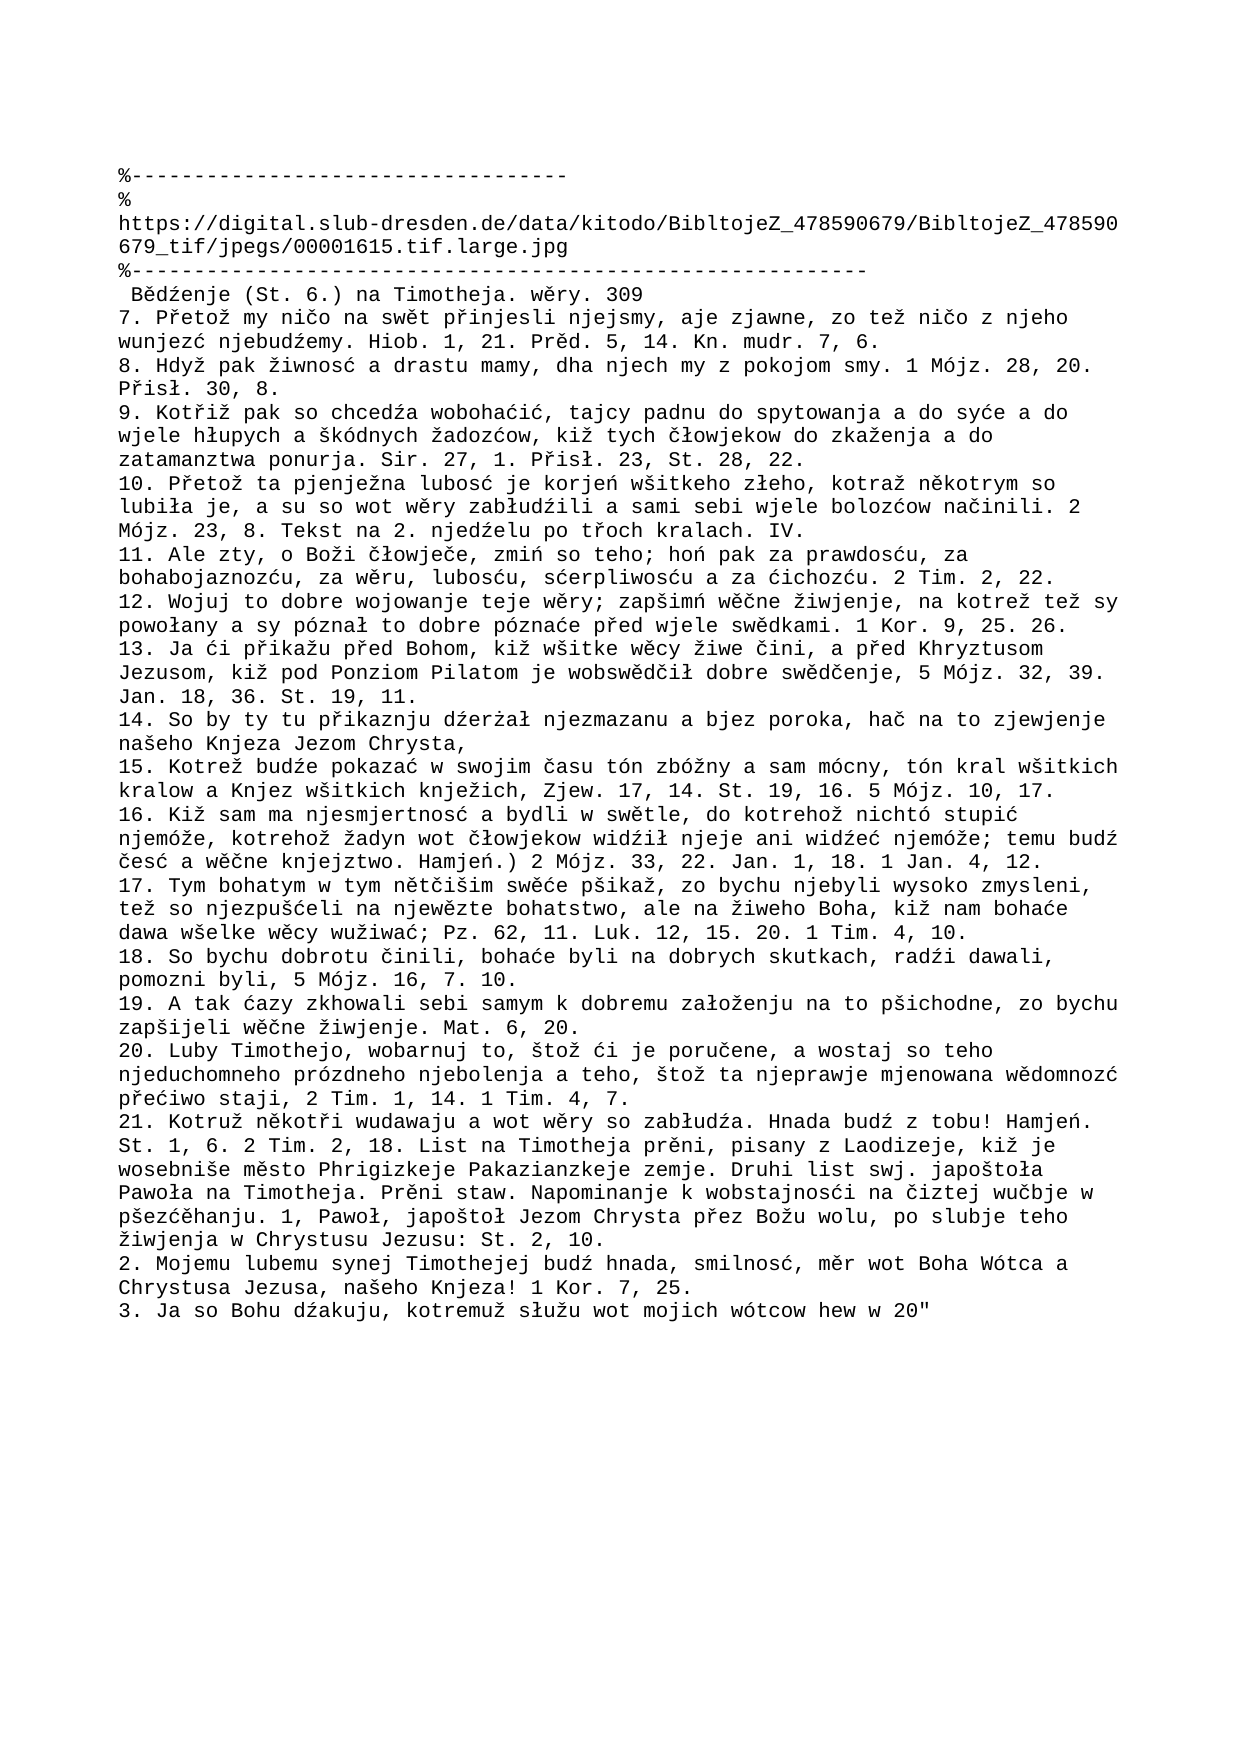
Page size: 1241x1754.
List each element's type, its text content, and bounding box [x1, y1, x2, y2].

text Bědźenje (St. 6.) na Timotheja. wěry. 309 [118, 284, 1122, 307]
text 20. Luby Timothejo, wobarnuj to, štož ći je poručene, a wostaj so teho njeduchomneho prózdneho njebolenja a teho, štož ta njeprawje mjenowana wědomnozć přećiwo staji, 2 Tim. 1, 14. 1 Tim. 4, 7. [118, 1040, 1122, 1111]
text 12. Wojuj to dobre wojowanje teje wěry; zapšimń wěčne žiwjenje, na kotrež tež sy powołany a sy póznał to dobre póznaće před wjele swědkami. 1 Kor. 9, 25. 26. [118, 591, 1122, 638]
text 7. Přetož my ničo na swět přinjesli njejsmy, aje zjawne, zo tež ničo z njeho wunjezć njebudźemy. Hiob. 1, 21. Prěd. 5, 14. Kn. mudr. 7, 6. [118, 307, 1122, 354]
text 3. Ja so Bohu dźakuju, kotremuž słužu wot mojich wótcow hew w 20" [118, 1300, 1122, 1324]
text %----------------------------------- [118, 165, 1122, 189]
text 9. Kotřiž pak so chcedźa wobohaćić, tajcy padnu do spytowanja a do syće a do wjele hłupych a škódnych žadozćow, kiž tych čłowjekow do zkaženja a do zatamanztwa ponurja. Sir. 27, 1. Přisł. 23, St. 28, 22. [118, 402, 1122, 473]
text 21. Kotruž někotři wudawaju a wot wěry so zabłudźa. Hnada budź z tobu! Hamjeń. St. 1, 6. 2 Tim. 2, 18. List na Timotheja prěni, pisany z Laodizeje, kiž je wosebniše město Phrigizkeje Pakazianzkeje zemje. Druhi list swj. japoštoła Pawoła na Timotheja. Prěni staw. Napominanje k wobstajnosći na čiztej wučbje w pšezćěhanju. 1, Pawoł, japoštoł Jezom Chrysta přez Božu wolu, po slubje teho žiwjenja w Chrystusu Jezusu: St. 2, 10. [118, 1111, 1122, 1253]
text 8. Hdyž pak žiwnosć a drastu mamy, dha njech my z pokojom smy. 1 Mójz. 28, 20. Přisł. 30, 8. [118, 354, 1122, 402]
text 16. Kiž sam ma njesmjertnosć a bydli w swětle, do kotrehož nichtó stupić njemóže, kotrehož žadyn wot čłowjekow widźił njeje ani widźeć njemóže; temu budź česć a wěčne knjejztwo. Hamjeń.) 2 Mójz. 33, 22. Jan. 1, 18. 1 Jan. 4, 12. [118, 804, 1122, 875]
text 18. So bychu dobrotu činili, bohaće byli na dobrych skutkach, radźi dawali, pomozni byli, 5 Mójz. 16, 7. 10. [118, 946, 1122, 993]
text %----------------------------------------------------------- [118, 260, 1122, 284]
text 19. A tak ćazy zkhowali sebi samym k dobremu załoženju na to pšichodne, zo bychu zapšijeli wěčne žiwjenje. Mat. 6, 20. [118, 993, 1122, 1040]
text 14. So by ty tu přikaznju dźerżał njezmazanu a bjez poroka, hač na to zjewjenje našeho Knjeza Jezom Chrysta, [118, 709, 1122, 757]
text % https://digital.slub-dresden.de/data/kitodo/BibltojeZ_478590679/BibltojeZ_478590679_tif/jpegs/00001615.tif.large.jpg [118, 189, 1122, 260]
text 11. Ale zty, o Boži čłowječe, zmiń so teho; hoń pak za prawdosću, za bohabojaznozću, za wěru, lubosću, sćerpliwosću a za ćichozću. 2 Tim. 2, 22. [118, 544, 1122, 591]
text 13. Ja ći přikažu před Bohom, kiž wšitke wěcy žiwe čini, a před Khryztusom Jezusom, kiž pod Ponziom Pilatom je wobswědčił dobre swědčenje, 5 Mójz. 32, 39. Jan. 18, 36. St. 19, 11. [118, 638, 1122, 709]
text 2. Mojemu lubemu synej Timothejej budź hnada, smilnosć, měr wot Boha Wótca a Chrystusa Jezusa, našeho Knjeza! 1 Kor. 7, 25. [118, 1253, 1122, 1300]
text 17. Tym bohatym w tym nětčišim swěće pšikaž, zo bychu njebyli wysoko zmysleni, tež so njezpušćeli na njewězte bohatstwo, ale na žiweho Boha, kiž nam bohaće dawa wšelke wěcy wužiwać; Pz. 62, 11. Luk. 12, 15. 20. 1 Tim. 4, 10. [118, 875, 1122, 946]
text 10. Přetož ta pjenježna lubosć je korjeń wšitkeho złeho, kotraž někotrym so lubiła je, a su so wot wěry zabłudźili a sami sebi wjele bolozćow načinili. 2 Mójz. 23, 8. Tekst na 2. njedźelu po třoch kralach. IV. [118, 473, 1122, 544]
text 15. Kotrež budźe pokazać w swojim času tón zbóžny a sam mócny, tón kral wšitkich kralow a Knjez wšitkich knježich, Zjew. 17, 14. St. 19, 16. 5 Mójz. 10, 17. [118, 757, 1122, 804]
